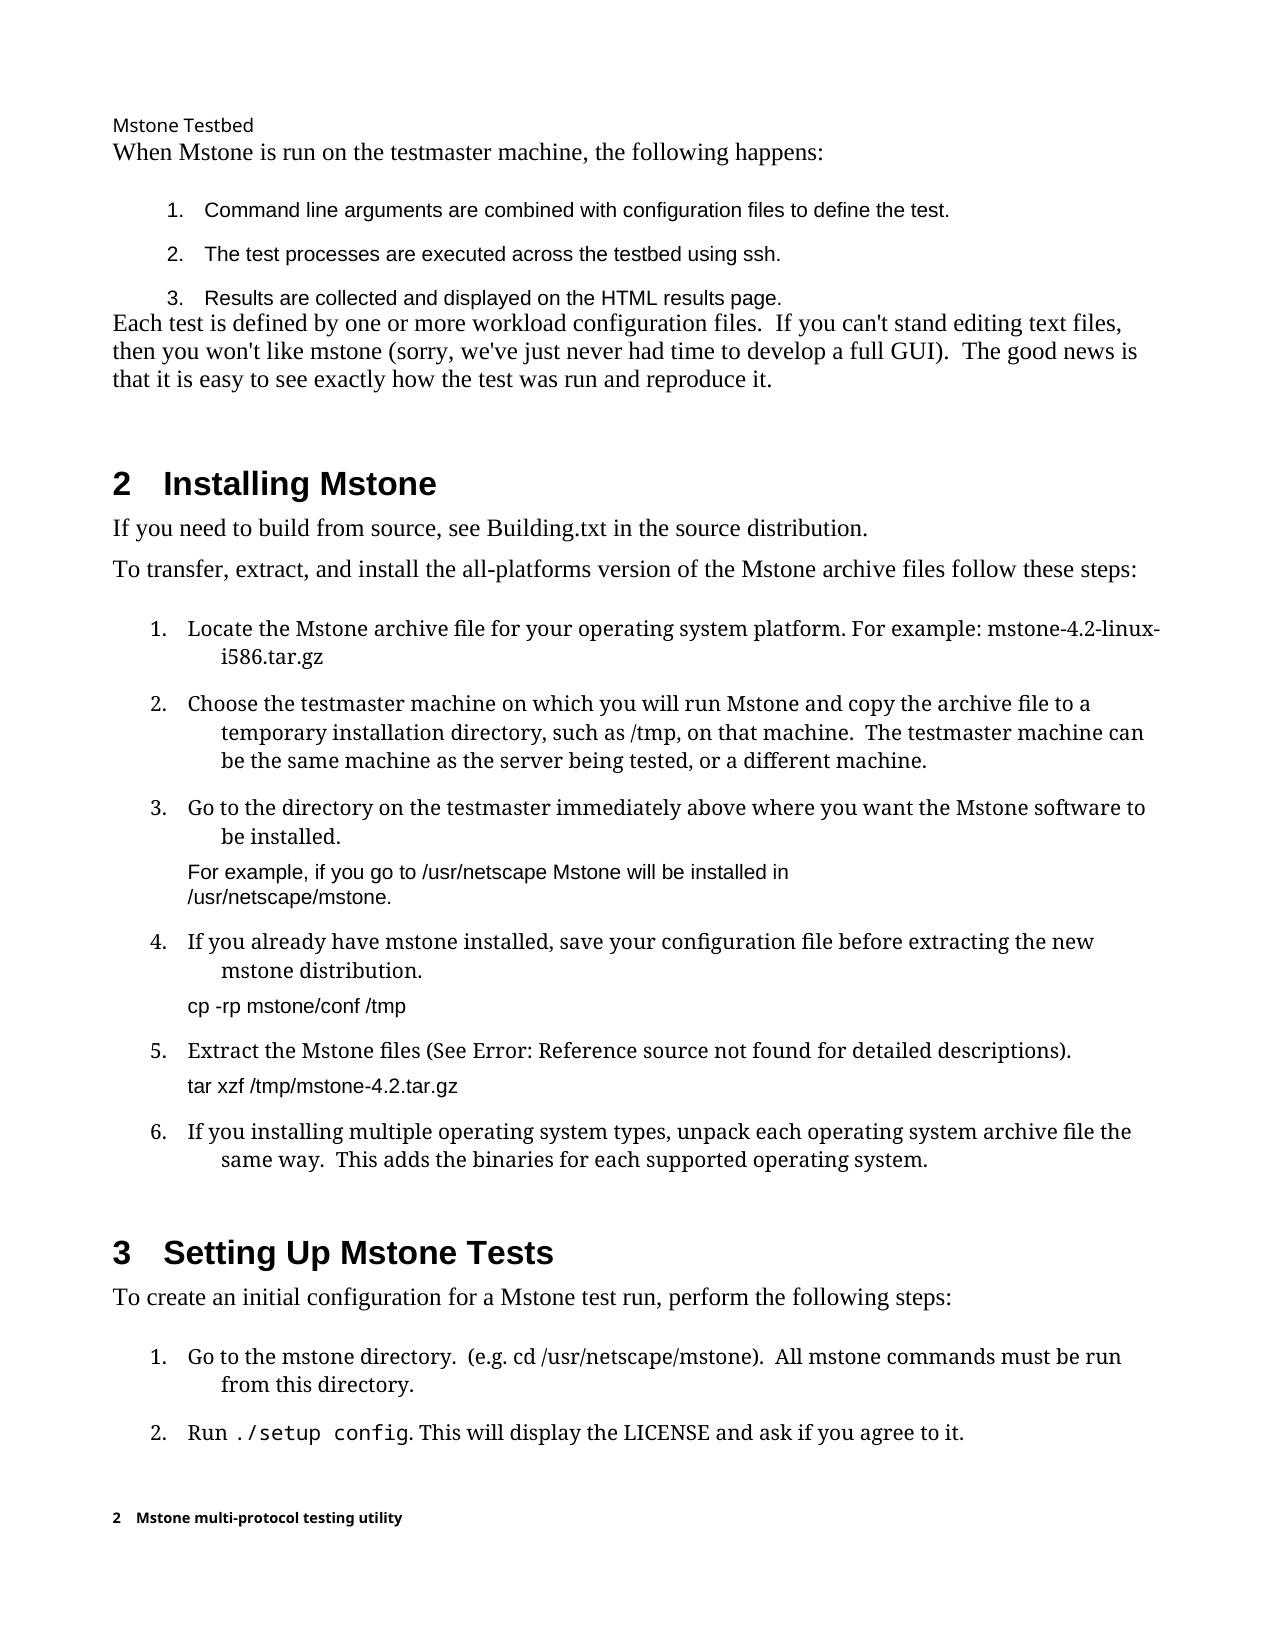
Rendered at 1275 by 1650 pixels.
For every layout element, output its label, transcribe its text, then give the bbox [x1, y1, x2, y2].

list If you already have mstone installed, save your configuration file before extracting the new mstone distribution. [150, 927, 1162, 984]
list Go to the directory on the testmaster immediately above where you want the Mstone software to be installed. [150, 793, 1162, 850]
list Choose the testmaster machine on which you will run Mstone and copy the archive file to a temporary installation directory, such as /tmp, on that machine. The testmaster machine can be the same machine as the server being tested, or a different machine. [150, 689, 1162, 775]
list For example, if you go to /usr/netscape Mstone will be installed in /usr/netscape/mstone. [187, 859, 1162, 909]
list Go to the mstone directory. (e.g. cd /usr/netscape/mstone). All mstone commands must be run from this directory. [150, 1342, 1162, 1399]
list The test processes are executed across the testbed using ssh. [167, 241, 1162, 266]
text Each test is defined by one or more workload configuration files. If you can't stand editing text files, then you won't like mstone (sorry, we've just never had time to develop a full GUI). The good news is that it is easy to see exactly how the test was run and reproduce it. [112, 309, 1162, 393]
list tar xzf /tmp/mstone-4.2.tar.gz [187, 1073, 1162, 1098]
list cp -rp mstone/conf /tmp [187, 993, 1162, 1018]
text To transfer, extract, and install the all-platforms version of the Mstone archive files follow these steps: [112, 555, 1162, 582]
list If you installing multiple operating system types, unpack each operating system archive file the same way. This adds the binaries for each supported operating system. [150, 1117, 1162, 1174]
list Extract the Mstone files (See for detailed descriptions). [150, 1036, 1162, 1065]
text Mstone Testbed [112, 112, 1162, 138]
text If you need to build from source, see Building.txt in the source distribution. [112, 514, 1162, 542]
subtitle Setting Up Mstone Tests [112, 1234, 1162, 1271]
list Command line arguments are combined with configuration files to define the test. [167, 197, 1162, 222]
list Run ./setup config. This will display the LICENSE and ask if you agree to it. [150, 1418, 1162, 1446]
list Results are collected and displayed on the HTML results page. [167, 284, 1162, 309]
list Locate the Mstone archive file for your operating system platform. For example: mstone-4.2-linux-i586.tar.gz [150, 614, 1162, 671]
subtitle Installing Mstone [112, 465, 1162, 503]
text To create an initial configuration for a Mstone test run, perform the following steps: [112, 1283, 1162, 1311]
text When Mstone is run on the testmaster machine, the following happens: [112, 138, 1162, 166]
